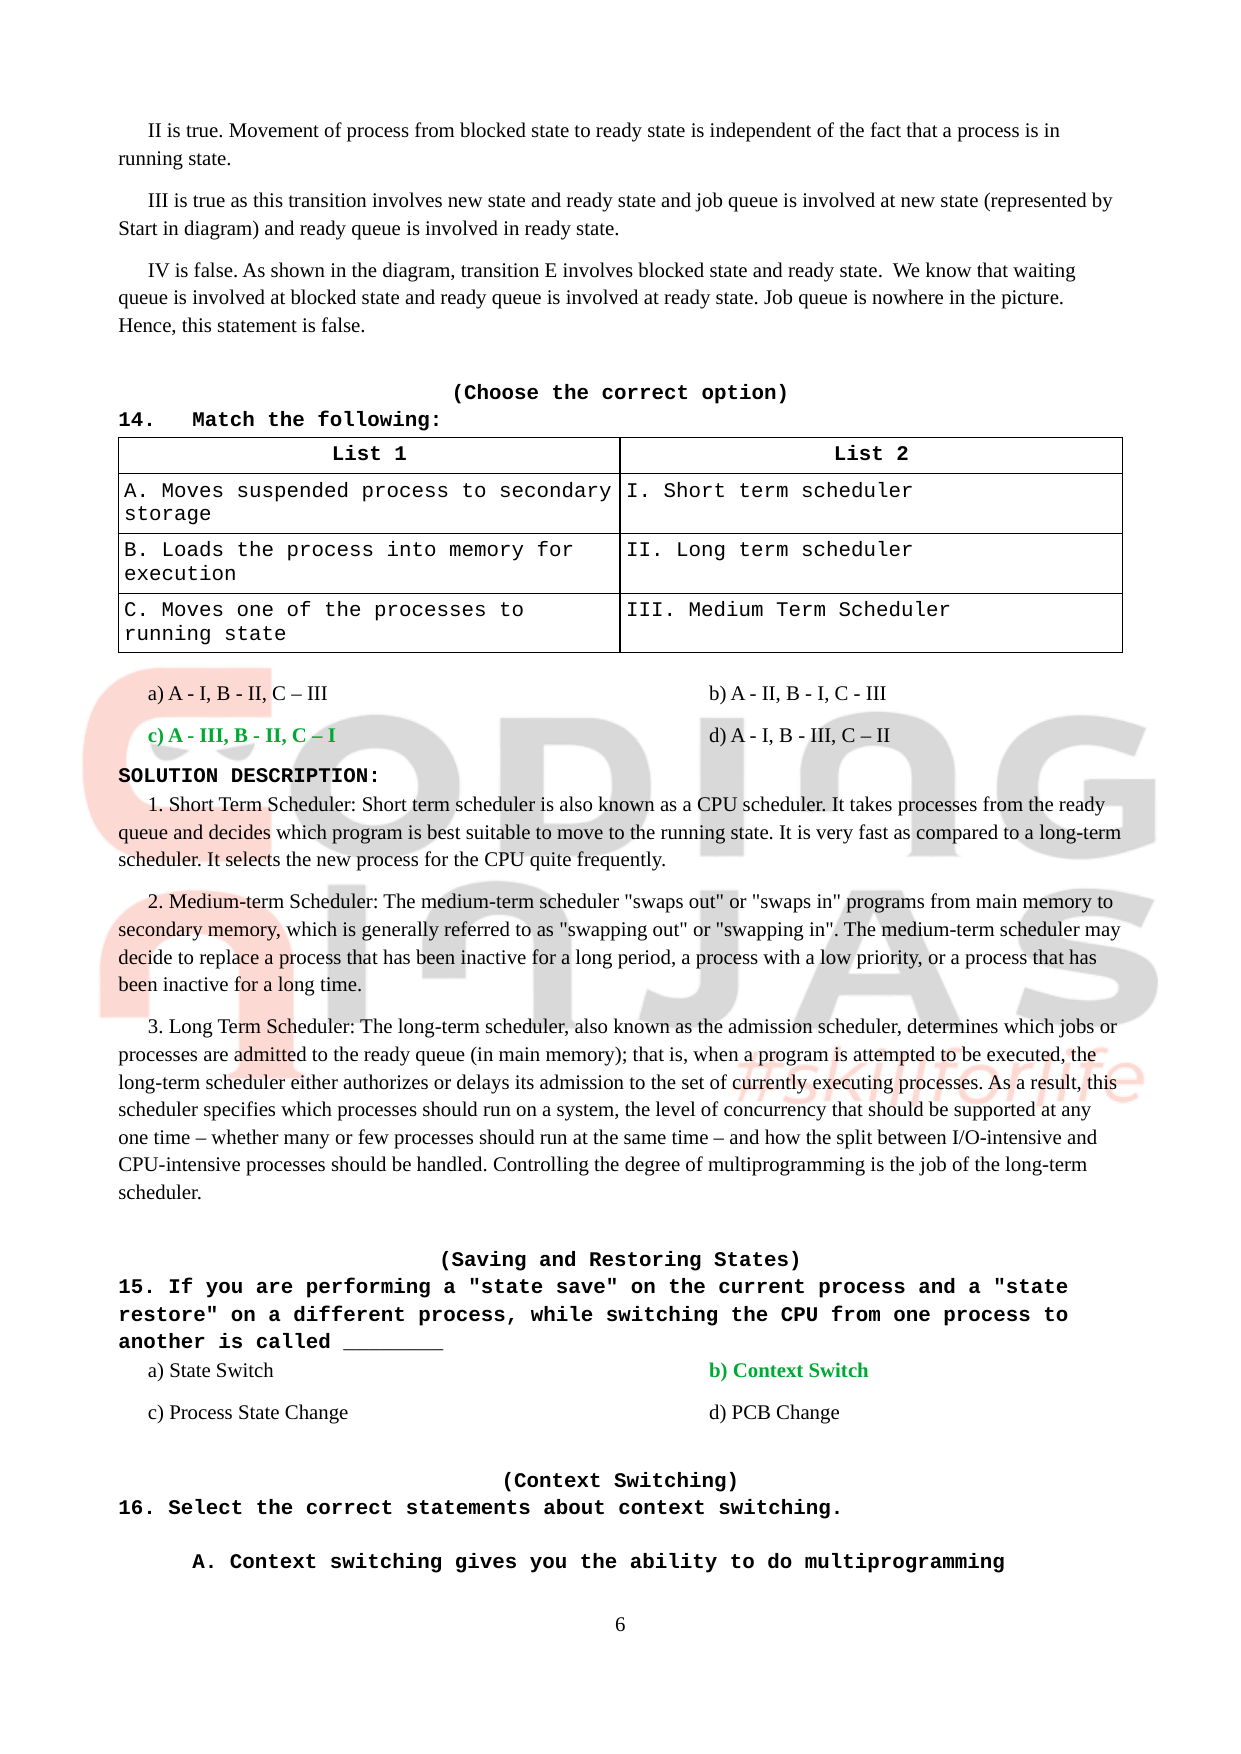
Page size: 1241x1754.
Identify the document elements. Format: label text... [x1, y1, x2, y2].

text IV is false. As shown in the diagram, transition E involves blocked state and ready state. We know that waiting queue is involved at blocked state and ready queue is involved at ready state. Job queue is nowhere in the picture. Hence, this statement is false. [118, 258, 1122, 337]
text a) A - I, B - II, C – III b) A - II, B - I, C - III [148, 680, 1122, 704]
table_cell II. Long term scheduler [621, 534, 1122, 592]
text A. Context switching gives you the ability to do multiprogramming [192, 1551, 1122, 1575]
text (Choose the correct option) [118, 382, 1122, 406]
table_cell C. Moves one of the processes to running state [119, 594, 619, 652]
text c) Process State Change d) PCB Change [148, 1400, 1122, 1424]
text SOLUTION DESCRIPTION: [118, 765, 1122, 788]
text III is true as this transition involves new state and ready state and job queue is involved at new state (represented by Start in diagram) and ready queue is involved in ready state. [118, 188, 1122, 239]
text 16. Select the correct statements about context switching. [118, 1497, 1122, 1521]
text (Saving and Restoring States) [118, 1249, 1122, 1273]
text 2. Medium-term Scheduler: The medium-term scheduler "swaps out" or "swaps in" programs from main memory to secondary memory, which is generally referred to as "swapping out" or "swapping in". The medium-term scheduler may decide to replace a process that has been inactive for a long period, a process with a low priority, or a process that has been inactive for a long time. [118, 889, 1122, 996]
text (Context Switching) [118, 1470, 1122, 1493]
table_cell III. Medium Term Scheduler [621, 594, 1122, 652]
text 14. Match the following: [118, 409, 1122, 433]
text 3. Long Term Scheduler: The long-term scheduler, also known as the admission scheduler, determines which jobs or processes are admitted to the ready queue (in main memory); that is, when a program is attempted to be executed, the long-term scheduler either authorizes or delays its admission to the set of currently executing processes. As a result, this scheduler specifies which processes should run on a system, the level of concurrency that should be supported at any one time – whether many or few processes should run at the same time – and how the split between I/O-intensive and CPU-intensive processes should be handled. Controlling the degree of multiprogramming is the job of the long-term scheduler. [118, 1014, 1122, 1204]
text II is true. Movement of process from blocked state to ready state is independent of the fact that a process is in running state. [118, 118, 1122, 170]
table_header List 2 [621, 438, 1122, 473]
text 1. Short Term Scheduler: Short term scheduler is also known as a CPU scheduler. It takes processes from the ready queue and decides which program is best suitable to move to the running state. It is very fast as compared to a long-term scheduler. It selects the new process for the CPU quite frequently. [118, 792, 1122, 871]
table_cell A. Moves suspended process to secondary storage [119, 474, 619, 533]
table_cell B. Loads the process into memory for execution [119, 534, 619, 592]
table_header List 1 [119, 438, 619, 473]
text 15. If you are performing a "state save" on the current process and a "state restore" on a different process, while switching the CPU from one process to another is called ________ [118, 1277, 1122, 1354]
text a) State Switch b) Context Switch [148, 1358, 1122, 1382]
text c) A - III, B - II, C – I d) A - I, B - III, C – II [148, 723, 1122, 747]
table_cell I. Short term scheduler [621, 474, 1122, 533]
